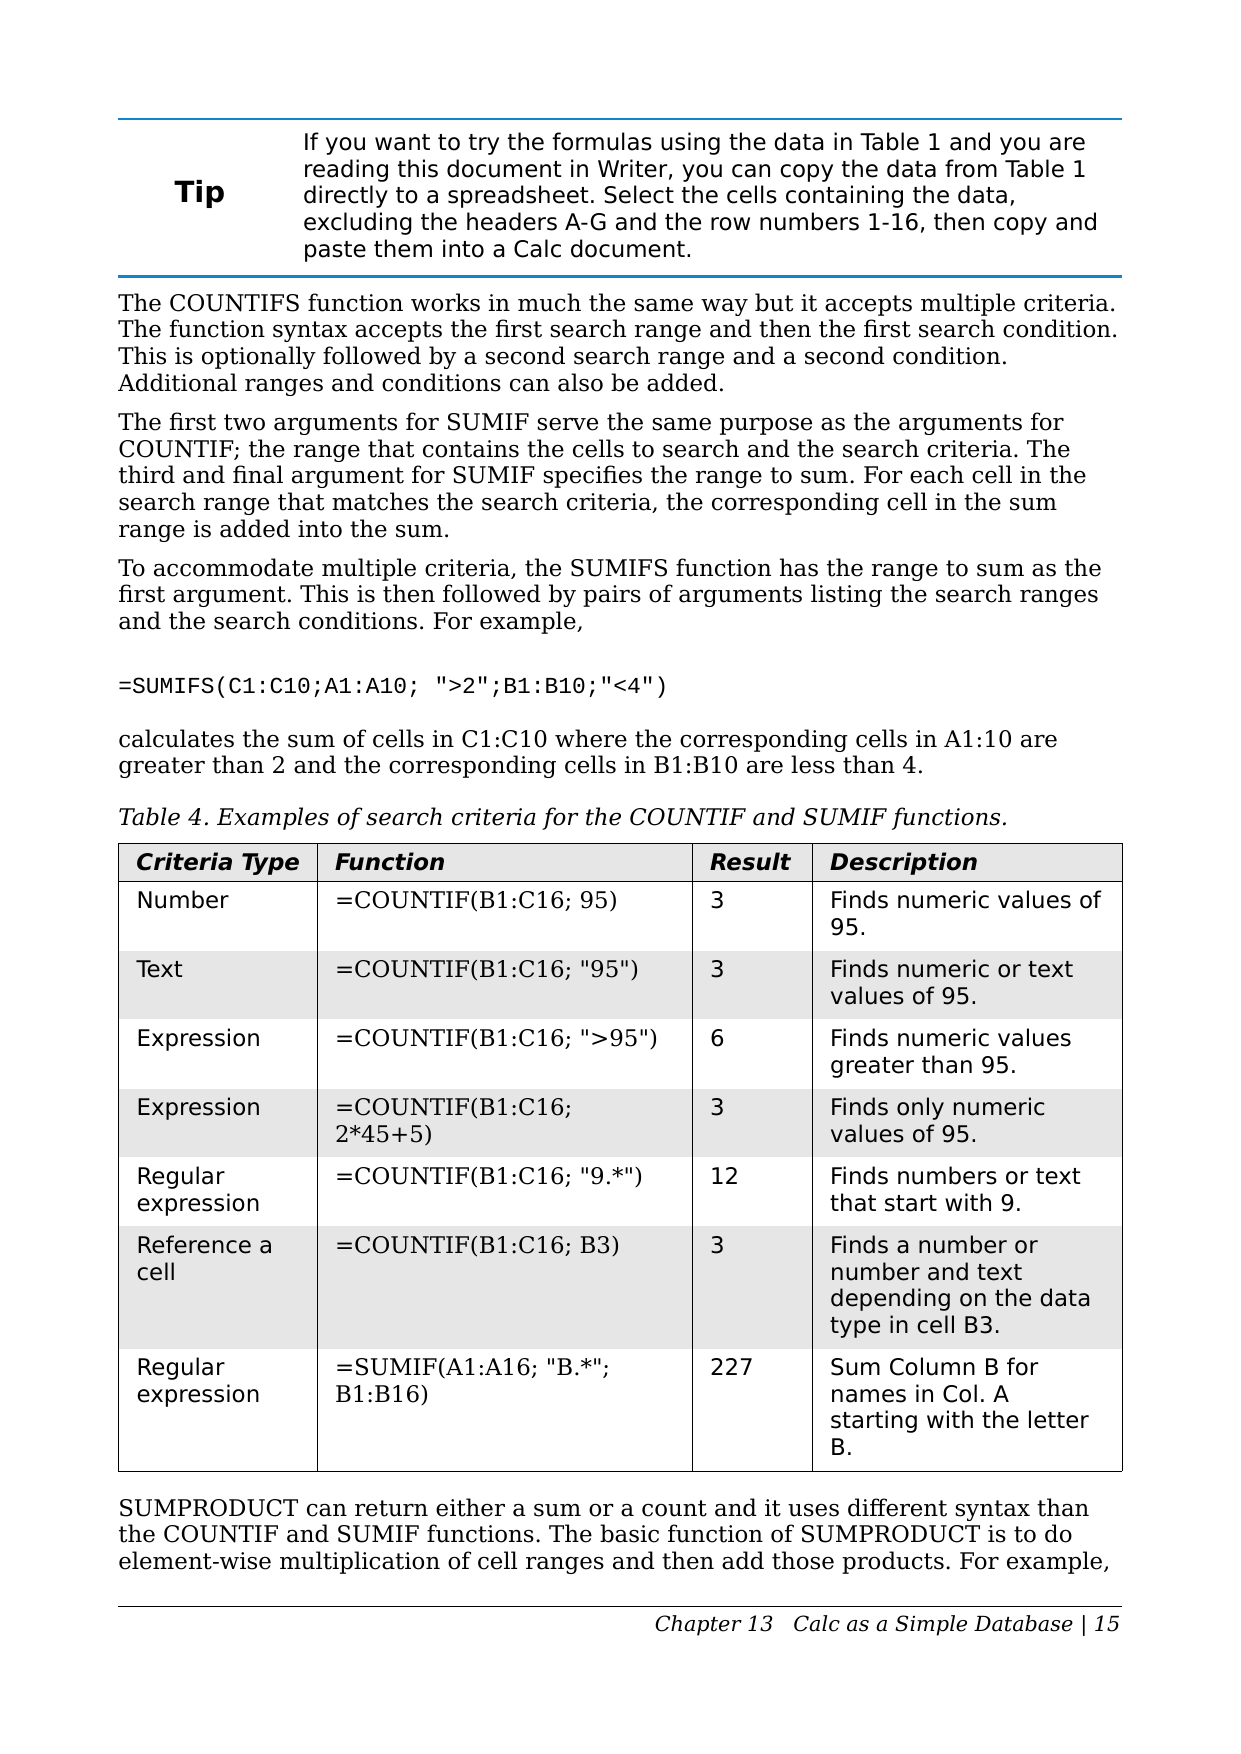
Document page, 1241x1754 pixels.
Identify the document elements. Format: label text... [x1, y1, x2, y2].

table_cell Finds numeric or text values of 95. [813, 951, 1122, 1019]
text The COUNTIFS function works in much the same way but it accepts multiple criteria. The function syntax accepts the first search range and then the first search condition. This is optionally followed by a second search range and a second condition. Additional ranges and conditions can also be added. [118, 290, 1122, 397]
table_cell =COUNTIF(B1:C16; 2*45+5) [318, 1089, 692, 1157]
table_cell Finds numbers or text that start with 9. [813, 1158, 1122, 1226]
table_cell Expression [119, 1020, 317, 1088]
table_cell =COUNTIF(B1:C16; "9.*") [318, 1158, 692, 1226]
table_cell 3 [693, 1226, 812, 1349]
table_header If you want to try the formulas using the data in Table 1 and you are reading this document in Writer, you can copy the data from Table 1 directly to a spreadsheet. Select the cells containing the data, excluding the headers A-G and the row numbers 1-16, then copy and paste them into a Calc document. [281, 120, 1122, 275]
table_header Function [318, 844, 692, 881]
table_cell Text [119, 951, 317, 1019]
text The first two arguments for SUMIF serve the same purpose as the arguments for COUNTIF; the range that contains the cells to search and the search criteria. The third and final argument for SUMIF specifies the range to sum. For each cell in the search range that matches the search criteria, the corresponding cell in the sum range is added into the sum. [118, 409, 1122, 542]
table_cell Finds numeric values of 95. [813, 882, 1122, 951]
table_cell =COUNTIF(B1:C16; B3) [318, 1226, 692, 1349]
text SUMPRODUCT can return either a sum or a count and it uses different syntax than the COUNTIF and SUMIF functions. The basic function of SUMPRODUCT is to do element-wise multiplication of cell ranges and then add those products. For example, [118, 1495, 1122, 1575]
table_cell Reference a cell [119, 1226, 317, 1349]
table_cell 3 [693, 882, 812, 951]
table_cell Regular expression [119, 1349, 317, 1471]
table_header Criteria Type [119, 844, 317, 881]
table_cell 12 [693, 1158, 812, 1226]
table_header Description [813, 844, 1122, 881]
table_cell 3 [693, 1089, 812, 1157]
table_cell =COUNTIF(B1:C16; ">95") [318, 1020, 692, 1088]
table_cell =SUMIF(A1:A16; "B.*"; B1:B16) [318, 1349, 692, 1471]
table_cell Regular expression [119, 1158, 317, 1226]
table_cell Finds only numeric values of 95. [813, 1089, 1122, 1157]
table_cell 3 [693, 951, 812, 1019]
table_header Result [693, 844, 812, 881]
text =SUMIFS(C1:C10;A1:A10; ">2";B1:B10;"<4") calculates the sum of cells in C1:C10 where the corresponding cells in A1:10 are greater than 2 and the corresponding cells in B1:B10 are less than 4. [118, 647, 1122, 779]
table_cell Finds numeric values greater than 95. [813, 1020, 1122, 1088]
table_cell =COUNTIF(B1:C16; 95) [318, 882, 692, 951]
table_cell Sum Column B for names in Col. A starting with the letter B. [813, 1349, 1122, 1471]
text To accommodate multiple criteria, the SUMIFS function has the range to sum as the first argument. This is then followed by pairs of arguments listing the search ranges and the search conditions. For example, [118, 555, 1122, 635]
table_header Tip [118, 120, 281, 275]
text Table 4. Examples of search criteria for the COUNTIF and SUMIF functions. [118, 804, 1122, 831]
table_cell =COUNTIF(B1:C16; "95") [318, 951, 692, 1019]
table_cell Finds a number or number and text depending on the data type in cell B3. [813, 1226, 1122, 1349]
table_cell 6 [693, 1020, 812, 1088]
table_cell Number [119, 882, 317, 951]
table_cell 227 [693, 1349, 812, 1471]
table_cell Expression [119, 1089, 317, 1157]
